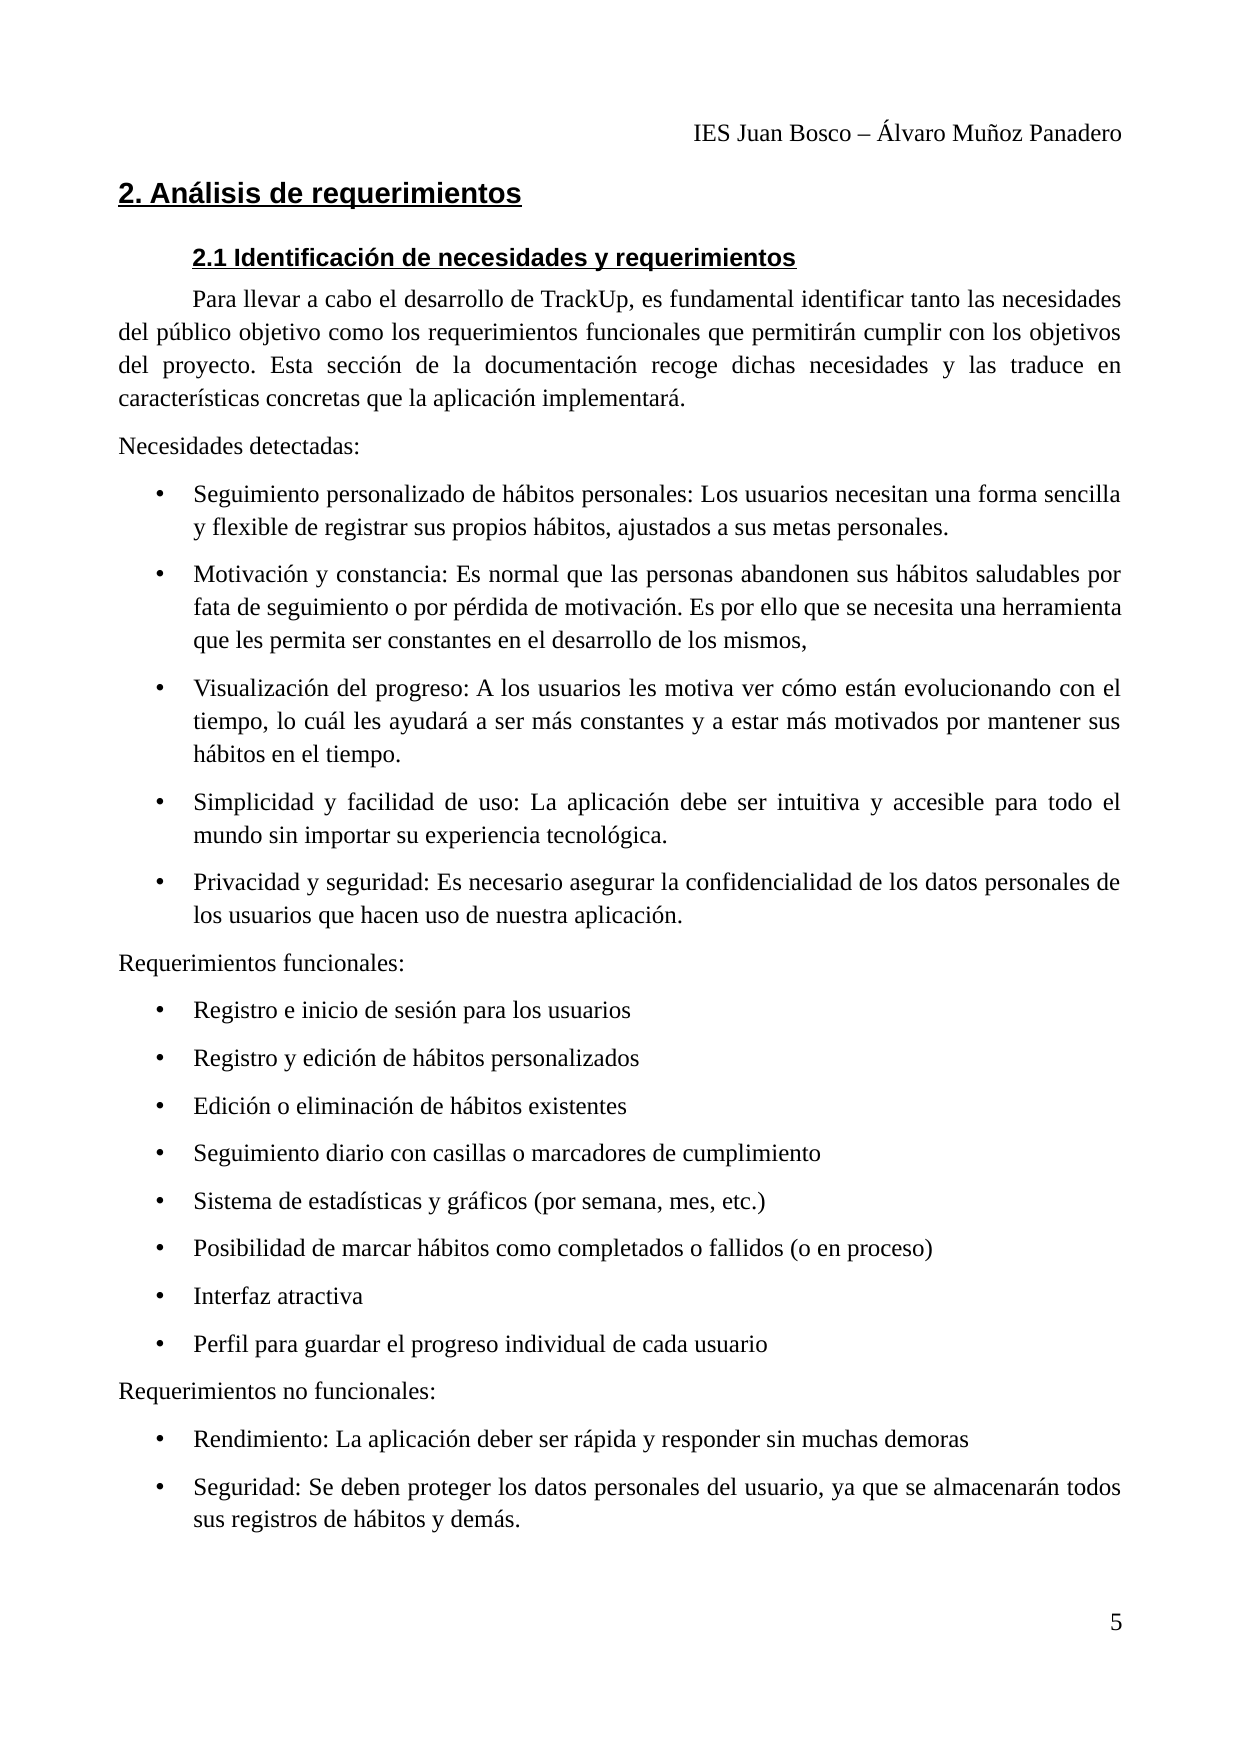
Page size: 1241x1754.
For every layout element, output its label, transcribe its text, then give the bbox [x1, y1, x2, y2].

list Registro e inicio de sesión para los usuarios [156, 996, 1122, 1024]
list Seguimiento diario con casillas o marcadores de cumplimiento [156, 1138, 1122, 1167]
list Registro y edición de hábitos personalizados [156, 1043, 1122, 1072]
list Seguimiento personalizado de hábitos personales: Los usuarios necesitan una forma sencilla y flexible de registrar sus propios hábitos, ajustados a sus metas personales. [156, 479, 1122, 541]
list Posibilidad de marcar hábitos como completados o fallidos (o en proceso) [156, 1233, 1122, 1262]
subtitle 2. Análisis de requerimientos [118, 176, 1122, 210]
list Sistema de estadísticas y gráficos (por semana, mes, etc.) [156, 1186, 1122, 1215]
text Para llevar a cabo el desarrollo de TrackUp, es fundamental identificar tanto las necesidades del público objetivo como los requerimientos funcionales que permitirán cumplir con los objetivos del proyecto. Esta sección de la documentación recoge dichas necesidades y las traduce en características concretas que la aplicación implementará. [118, 284, 1122, 412]
list Interfaz atractiva [156, 1281, 1122, 1310]
list Edición o eliminación de hábitos existentes [156, 1091, 1122, 1119]
list Privacidad y seguridad: Es necesario asegurar la confidencialidad de los datos personales de los usuarios que hacen uso de nuestra aplicación. [156, 867, 1122, 929]
list Perfil para guardar el progreso individual de cada usuario [156, 1329, 1122, 1357]
text Requerimientos funcionales: [118, 948, 1122, 977]
text Requerimientos no funcionales: [118, 1376, 1122, 1405]
subtitle 2.1 Identificación de necesidades y requerimientos [118, 243, 1122, 272]
list Simplicidad y facilidad de uso: La aplicación debe ser intuitiva y accesible para todo el mundo sin importar su experiencia tecnológica. [156, 787, 1122, 848]
list Visualización del progreso: A los usuarios les motiva ver cómo están evolucionando con el tiempo, lo cuál les ayudará a ser más constantes y a estar más motivados por mantener sus hábitos en el tiempo. [156, 673, 1122, 768]
list Seguridad: Se deben proteger los datos personales del usuario, ya que se almacenarán todos sus registros de hábitos y demás. [156, 1472, 1122, 1533]
text Necesidades detectadas: [118, 431, 1122, 460]
list Rendimiento: La aplicación deber ser rápida y responder sin muchas demoras [156, 1424, 1122, 1453]
list Motivación y constancia: Es normal que las personas abandonen sus hábitos saludables por fata de seguimiento o por pérdida de motivación. Es por ello que se necesita una herramienta que les permita ser constantes en el desarrollo de los mismos, [156, 559, 1122, 654]
